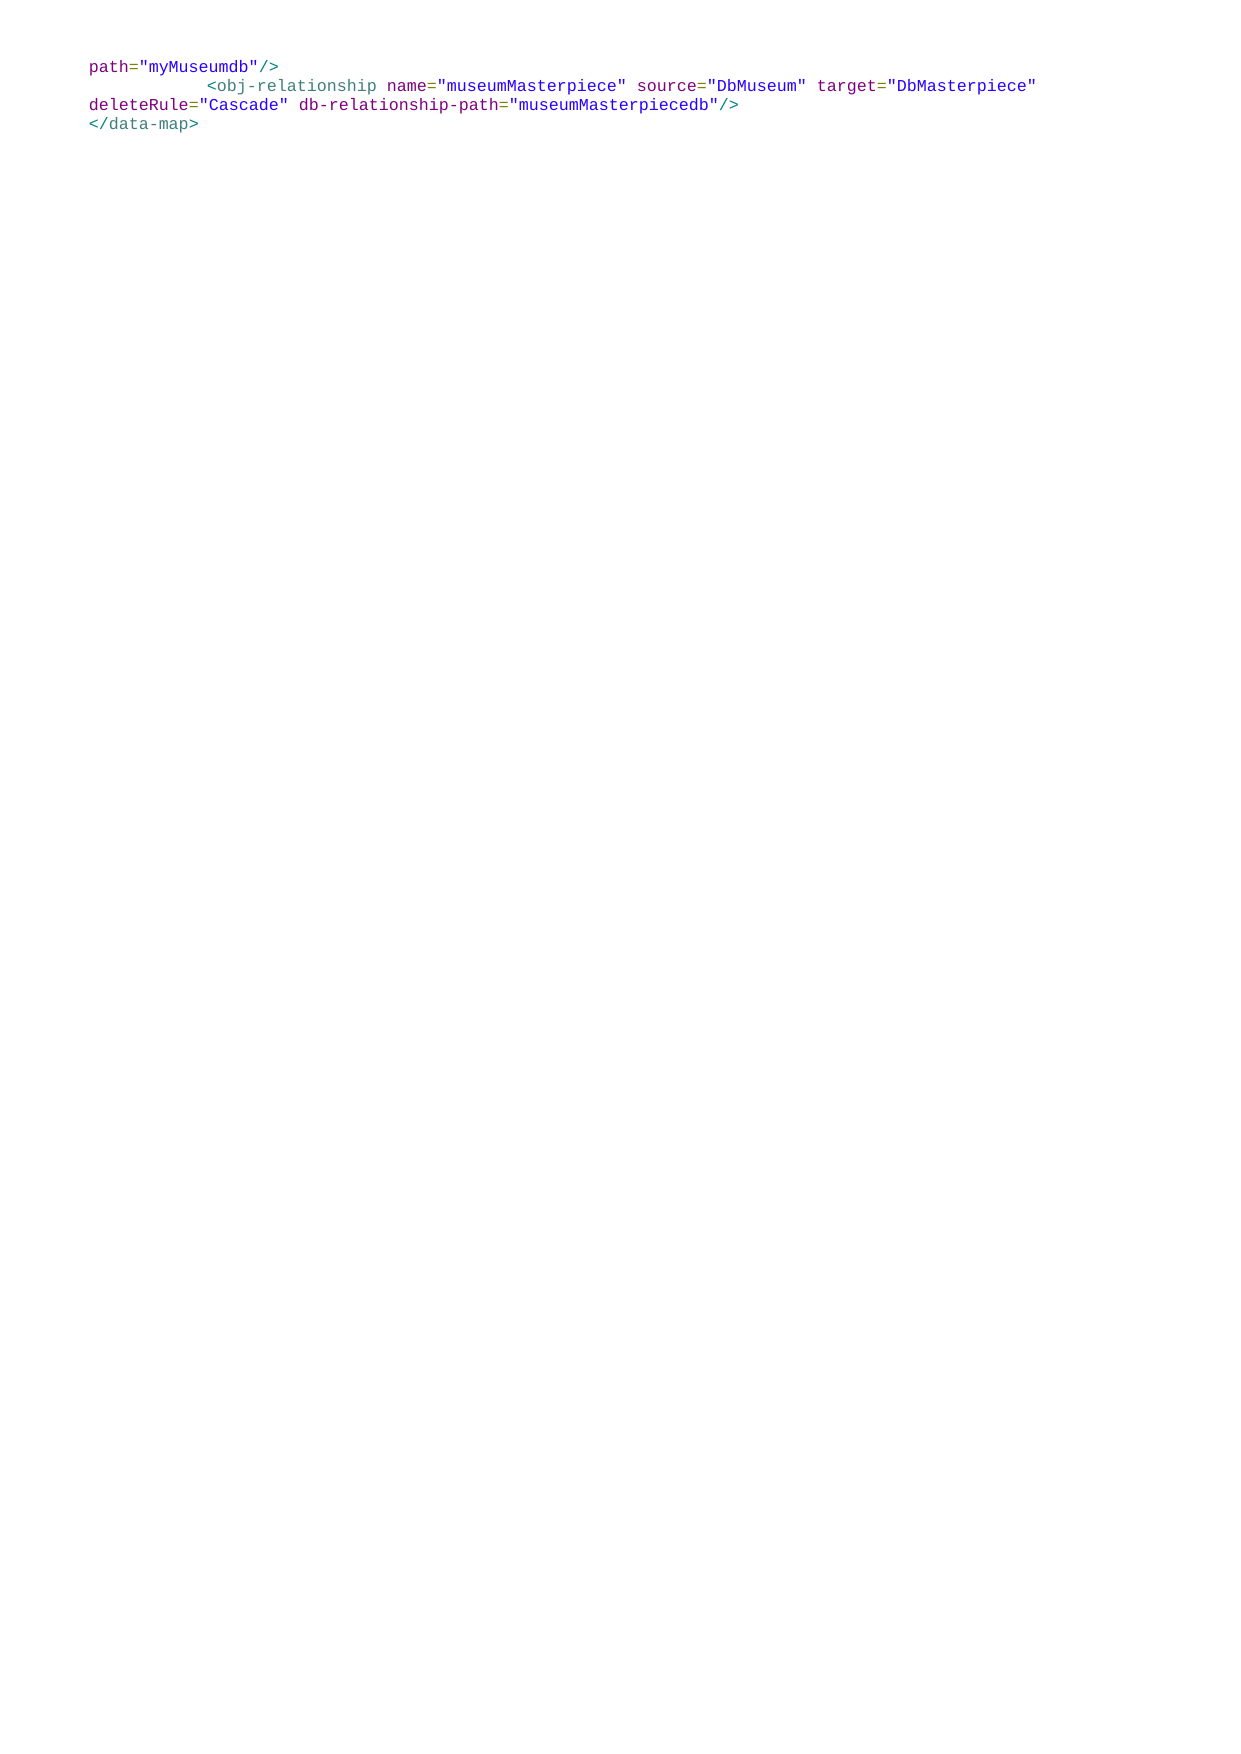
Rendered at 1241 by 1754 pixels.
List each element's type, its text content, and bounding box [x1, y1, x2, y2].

text <obj-relationship name="museumMasterpiece" source="DbMuseum" target="DbMasterpiece" deleteRule="Cascade" db-relationship-path="museumMasterpiecedb"/> [88, 78, 1181, 116]
text </data-map> [88, 116, 1181, 134]
text path="myMuseumdb"/> [88, 59, 1181, 78]
